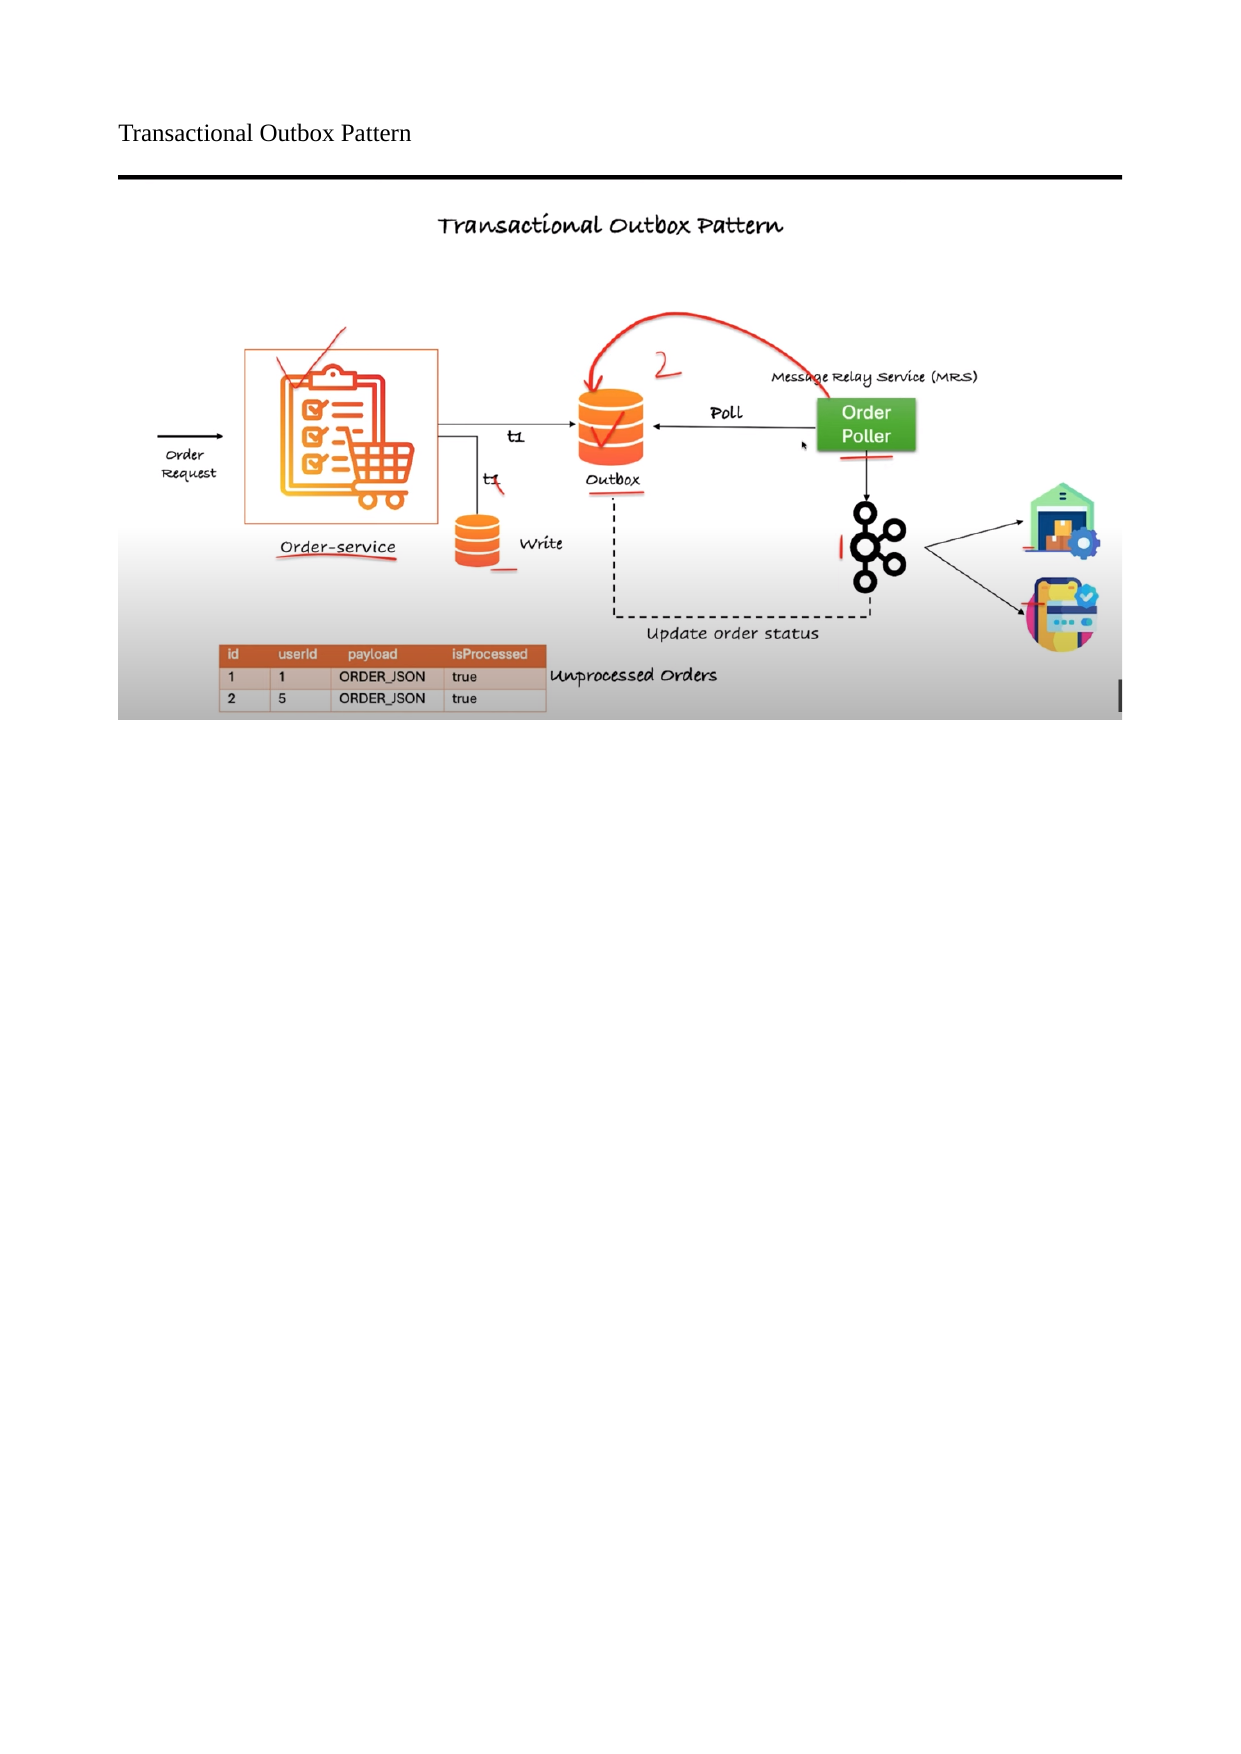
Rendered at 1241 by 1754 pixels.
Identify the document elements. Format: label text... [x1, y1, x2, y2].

picture [118, 175, 1123, 720]
text Transactional Outbox Pattern [118, 118, 1122, 147]
